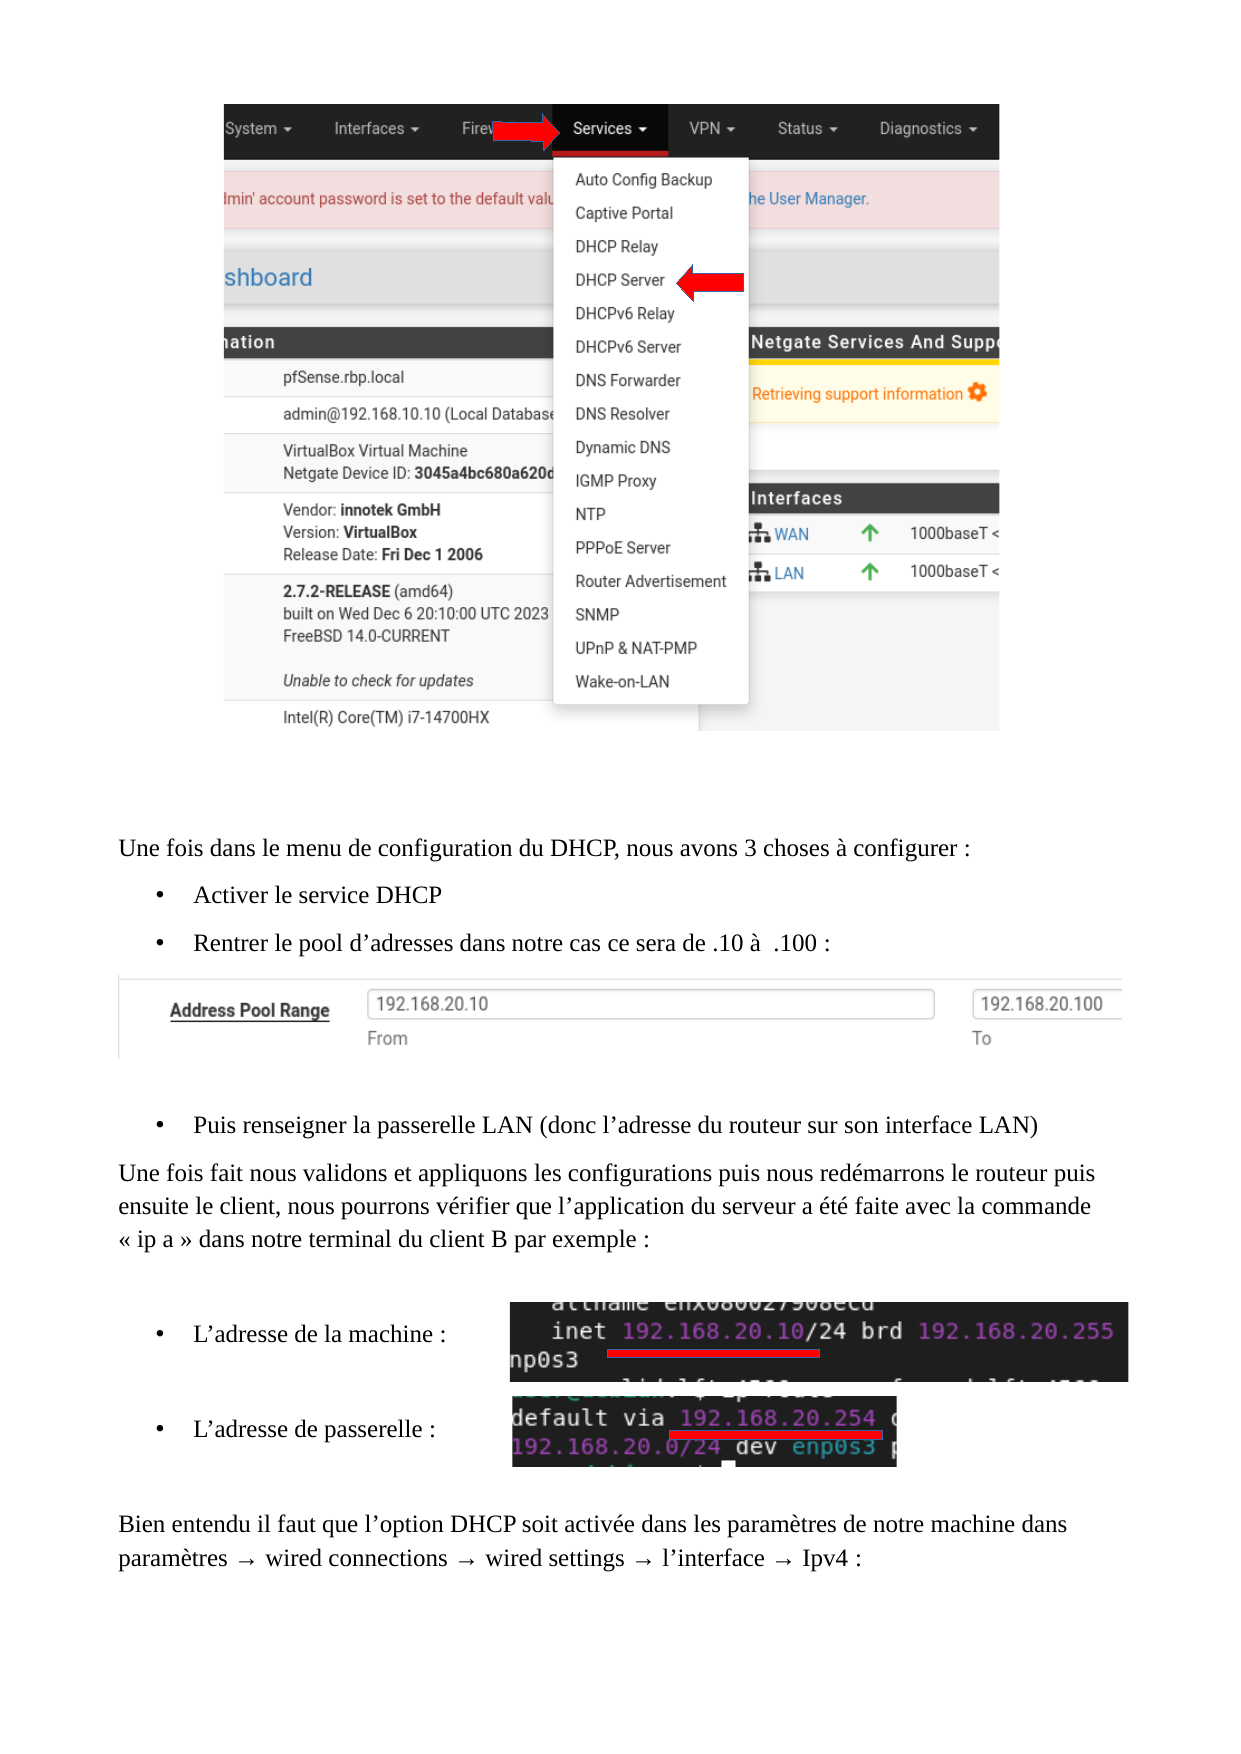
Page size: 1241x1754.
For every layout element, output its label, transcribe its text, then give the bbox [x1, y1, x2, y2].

list L’adresse de passerelle : [156, 1414, 512, 1443]
picture [509, 1302, 1129, 1382]
list L’adresse de la machine : [156, 1319, 509, 1348]
text Bien entendu il faut que l’option DHCP soit activée dans les paramètres de notre machine dans paramètres → wired connections → wired settings → l’interface → Ipv4 : [118, 1509, 1122, 1571]
picture [118, 975, 1123, 1059]
list Rentrer le pool d’adresses dans notre cas ce sera de .10 à .100 : [156, 928, 1122, 957]
list [897, 1414, 1122, 1443]
list Activer le service DHCP [156, 881, 1122, 909]
text Une fois fait nous validons et appliquons les configurations puis nous redémarrons le routeur puis ensuite le client, nous pourrons vérifier que l’application du serveur a été faite avec la commande « ip a » dans notre terminal du client B par exemple : [118, 1158, 1122, 1253]
picture [512, 1396, 897, 1467]
text Une fois dans le menu de configuration du DHCP, nous avons 3 choses à configurer : [118, 833, 1122, 862]
list Puis renseigner la passerelle LAN (donc l’adresse du routeur sur son interface LAN) [156, 1110, 1122, 1139]
picture [223, 104, 1000, 731]
